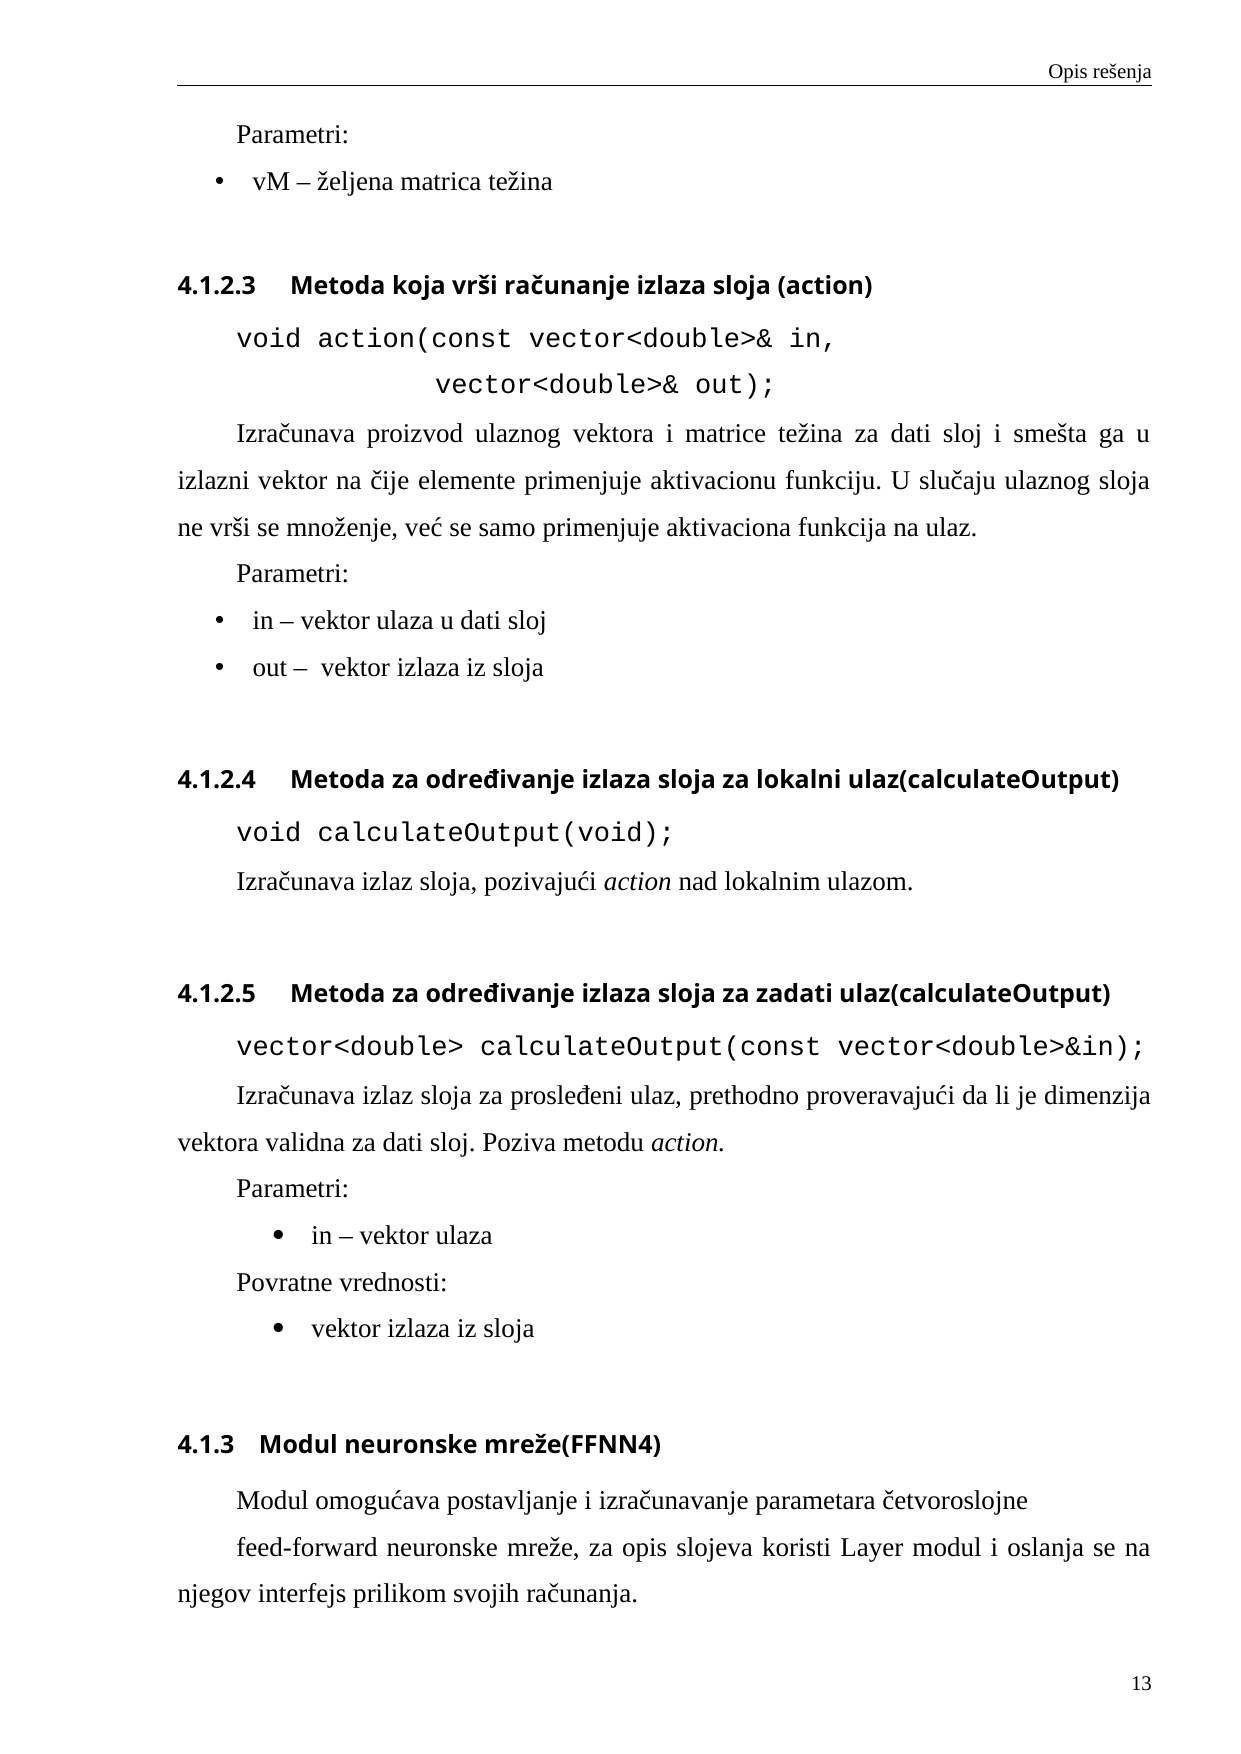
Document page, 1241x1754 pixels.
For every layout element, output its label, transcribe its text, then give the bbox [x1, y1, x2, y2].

text Parametri: [177, 557, 1152, 588]
text Povratne vrednosti: [236, 1266, 1152, 1297]
list vektor izlaza iz sloja [274, 1312, 1152, 1344]
text Izračunava izlaz sloja, pozivajući action nad lokalnim ulazom. [177, 865, 1152, 896]
text feed-forward neuronske mreže, za opis slojeva koristi Layer modul i oslanja se na njegov interfejs prilikom svojih računanja. [177, 1531, 1152, 1609]
text Izračunava izlaz sloja za prosleđeni ulaz, prethodno proveravajući da li je dimenzija vektora validna za dati sloj. Poziva metodu action. [177, 1079, 1152, 1157]
text Parametri: [177, 118, 1152, 149]
list in – vektor ulaza u dati sloj [215, 604, 1152, 635]
text Izračunava proizvod ulaznog vektora i matrice težina za dati sloj i smešta ga u izlazni vektor na čije elemente primenjuje aktivacionu funkciju. U slučaju ulaznog sloja ne vrši se množenje, već se samo primenjuje aktivaciona funkcija na ulaz. [177, 417, 1152, 542]
text vector<double> calculateOutput(const vector<double>&in); [177, 1033, 1152, 1064]
list vM – željena matrica težina [215, 165, 1152, 196]
text Parametri: [177, 1172, 1152, 1203]
list in – vektor ulaza [274, 1219, 1152, 1250]
subtitle Modul neuronske mreže(FFNN4) [177, 1427, 1152, 1461]
subtitle Metoda koja vrši računanje izlaza sloja (action) [177, 268, 1152, 302]
text void calculateOutput(void); [177, 819, 1152, 850]
list out – vektor izlaza iz sloja [215, 651, 1152, 682]
subtitle Metoda za određivanje izlaza sloja za lokalni ulaz(calculateOutput) [177, 762, 1152, 796]
text Modul omogućava postavljanje i izračunavanje parametara četvoroslojne [177, 1484, 1152, 1515]
subtitle Metoda za određivanje izlaza sloja za zadati ulaz(calculateOutput) [177, 976, 1152, 1010]
text vector<double>& out); [177, 371, 1152, 402]
text void action(const vector<double>& in, [177, 325, 1152, 356]
